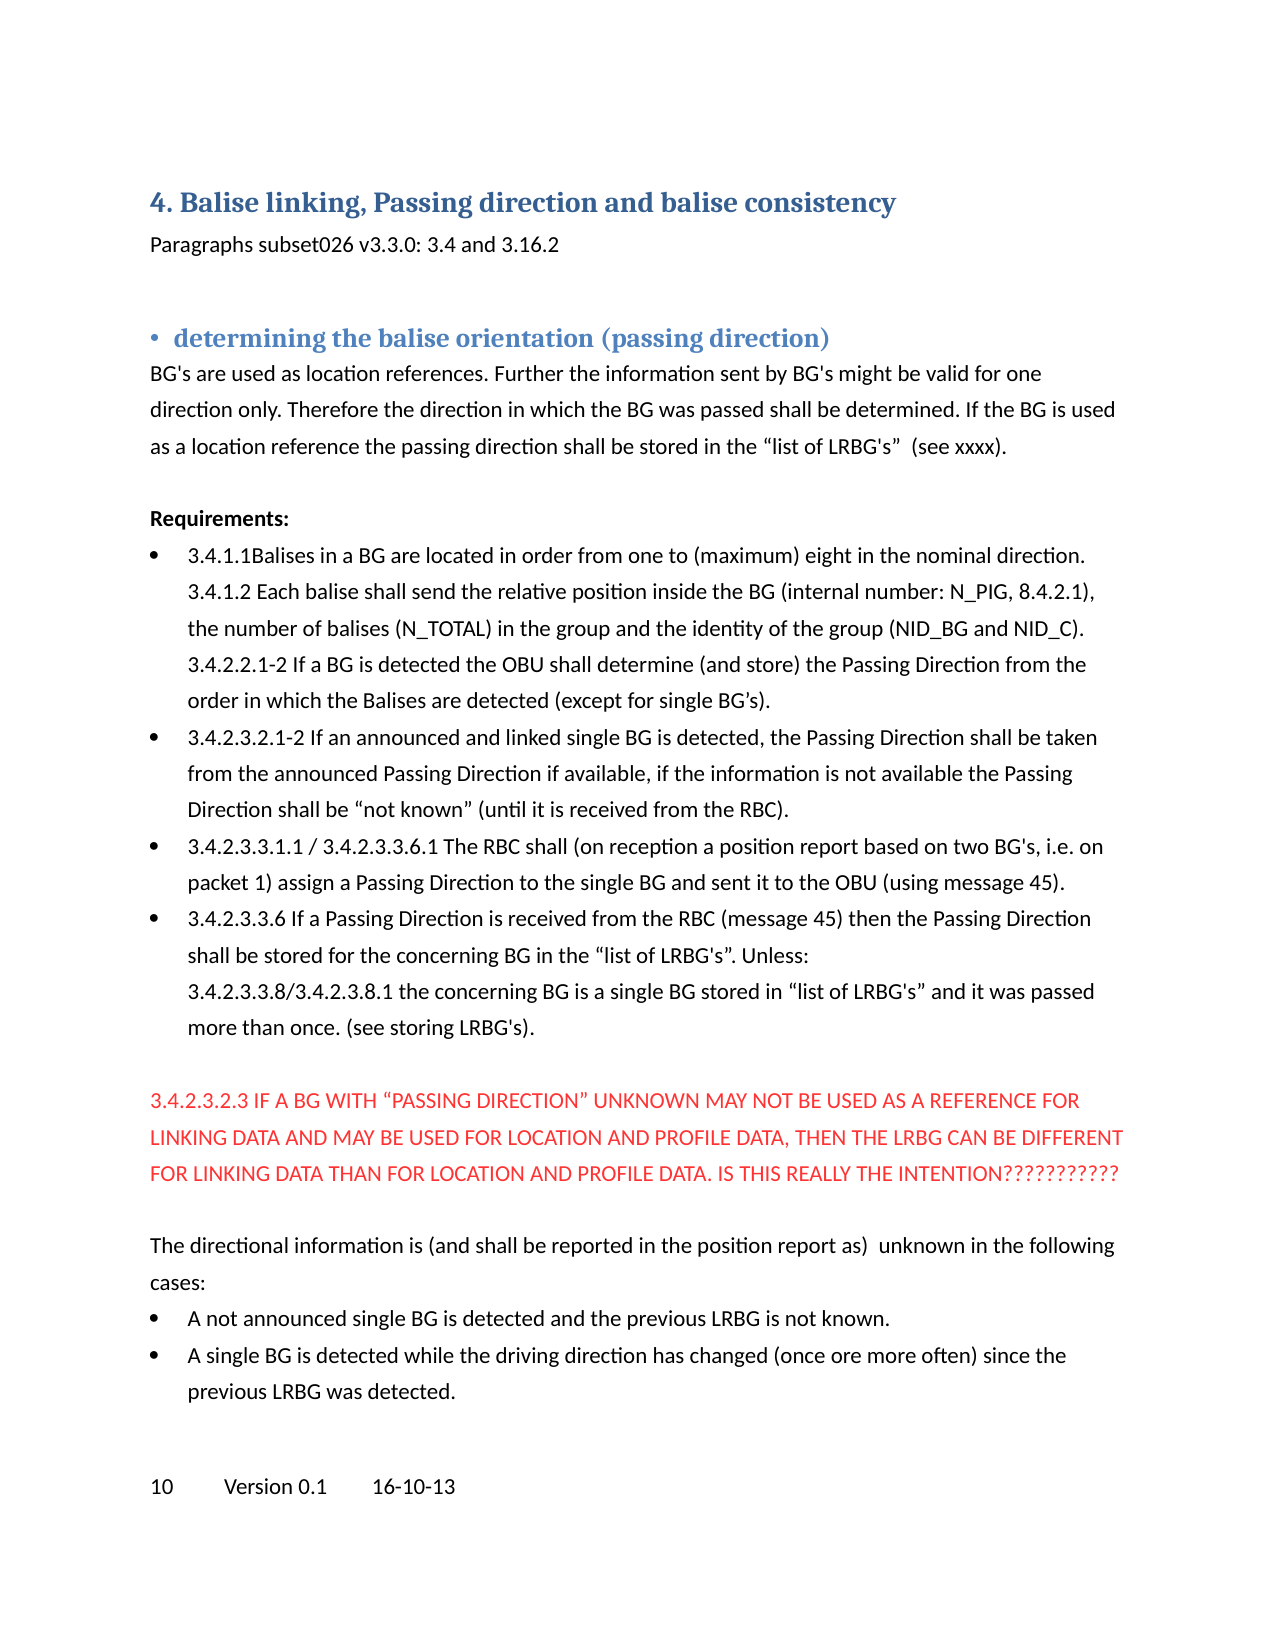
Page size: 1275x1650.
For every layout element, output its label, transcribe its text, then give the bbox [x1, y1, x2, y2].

subtitle Balise linking, Passing direction and balise consistency [150, 186, 1125, 220]
list A not announced single BG is detected and the previous LRBG is not known. [150, 1304, 1125, 1332]
list 3.4.2.3.3.1.1 / 3.4.2.3.3.6.1 The RBC shall (on reception a position report based on two BG's, i.e. on packet 1) assign a Passing Direction to the single BG and sent it to the OBU (using message 45). [150, 832, 1125, 896]
list 3.4.2.3.3.6 If a Passing Direction is received from the RBC (message 45) then the Passing Direction shall be stored for the concerning BG in the “list of LRBG's”. Unless: 3.4.2.3.3.8/3.4.2.3.8.1 the concerning BG is a single BG stored in “list of LRBG's” and it was passed more than once. (see storing LRBG's). [150, 904, 1125, 1042]
text The directional information is (and shall be reported in the position report as) unknown in the following cases: [150, 1232, 1125, 1296]
text Paragraphs subset026 v3.3.0: 3.4 and 3.16.2 [150, 230, 1125, 258]
list 3.4.2.3.2.3 IF A BG WITH “PASSING DIRECTION” UNKNOWN MAY NOT BE USED AS A REFERENCE FOR LINKING DATA AND MAY BE USED FOR LOCATION AND PROFILE DATA, THEN THE LRBG CAN BE DIFFERENT FOR LINKING DATA THAN FOR LOCATION AND PROFILE DATA. IS THIS REALLY THE INTENTION??????????? [150, 1086, 1125, 1187]
text BG's are used as location references. Further the information sent by BG's might be valid for one direction only. Therefore the direction in which the BG was passed shall be determined. If the BG is used as a location reference the passing direction shall be stored in the “list of LRBG's” (see xxxx). [150, 359, 1125, 460]
list A single BG is detected while the driving direction has changed (once ore more often) since the previous LRBG was detected. [150, 1341, 1125, 1405]
list 3.4.2.3.2.1-2 If an announced and linked single BG is detected, the Passing Direction shall be taken from the announced Passing Direction if available, if the information is not available the Passing Direction shall be “not known” (until it is received from the RBC). [150, 723, 1125, 823]
subtitle determining the balise orientation (passing direction) [150, 323, 1125, 354]
list 3.4.1.1Balises in a BG are located in order from one to (maximum) eight in the nominal direction. 3.4.1.2 Each balise shall send the relative position inside the BG (internal number: N_PIG, 8.4.2.1), the number of balises (N_TOTAL) in the group and the identity of the group (NID_BG and NID_C). 3.4.2.2.1-2 If a BG is detected the OBU shall determine (and store) the Passing Direction from the order in which the Balises are detected (except for single BG’s). [150, 541, 1125, 714]
text Requirements: [150, 504, 1125, 533]
